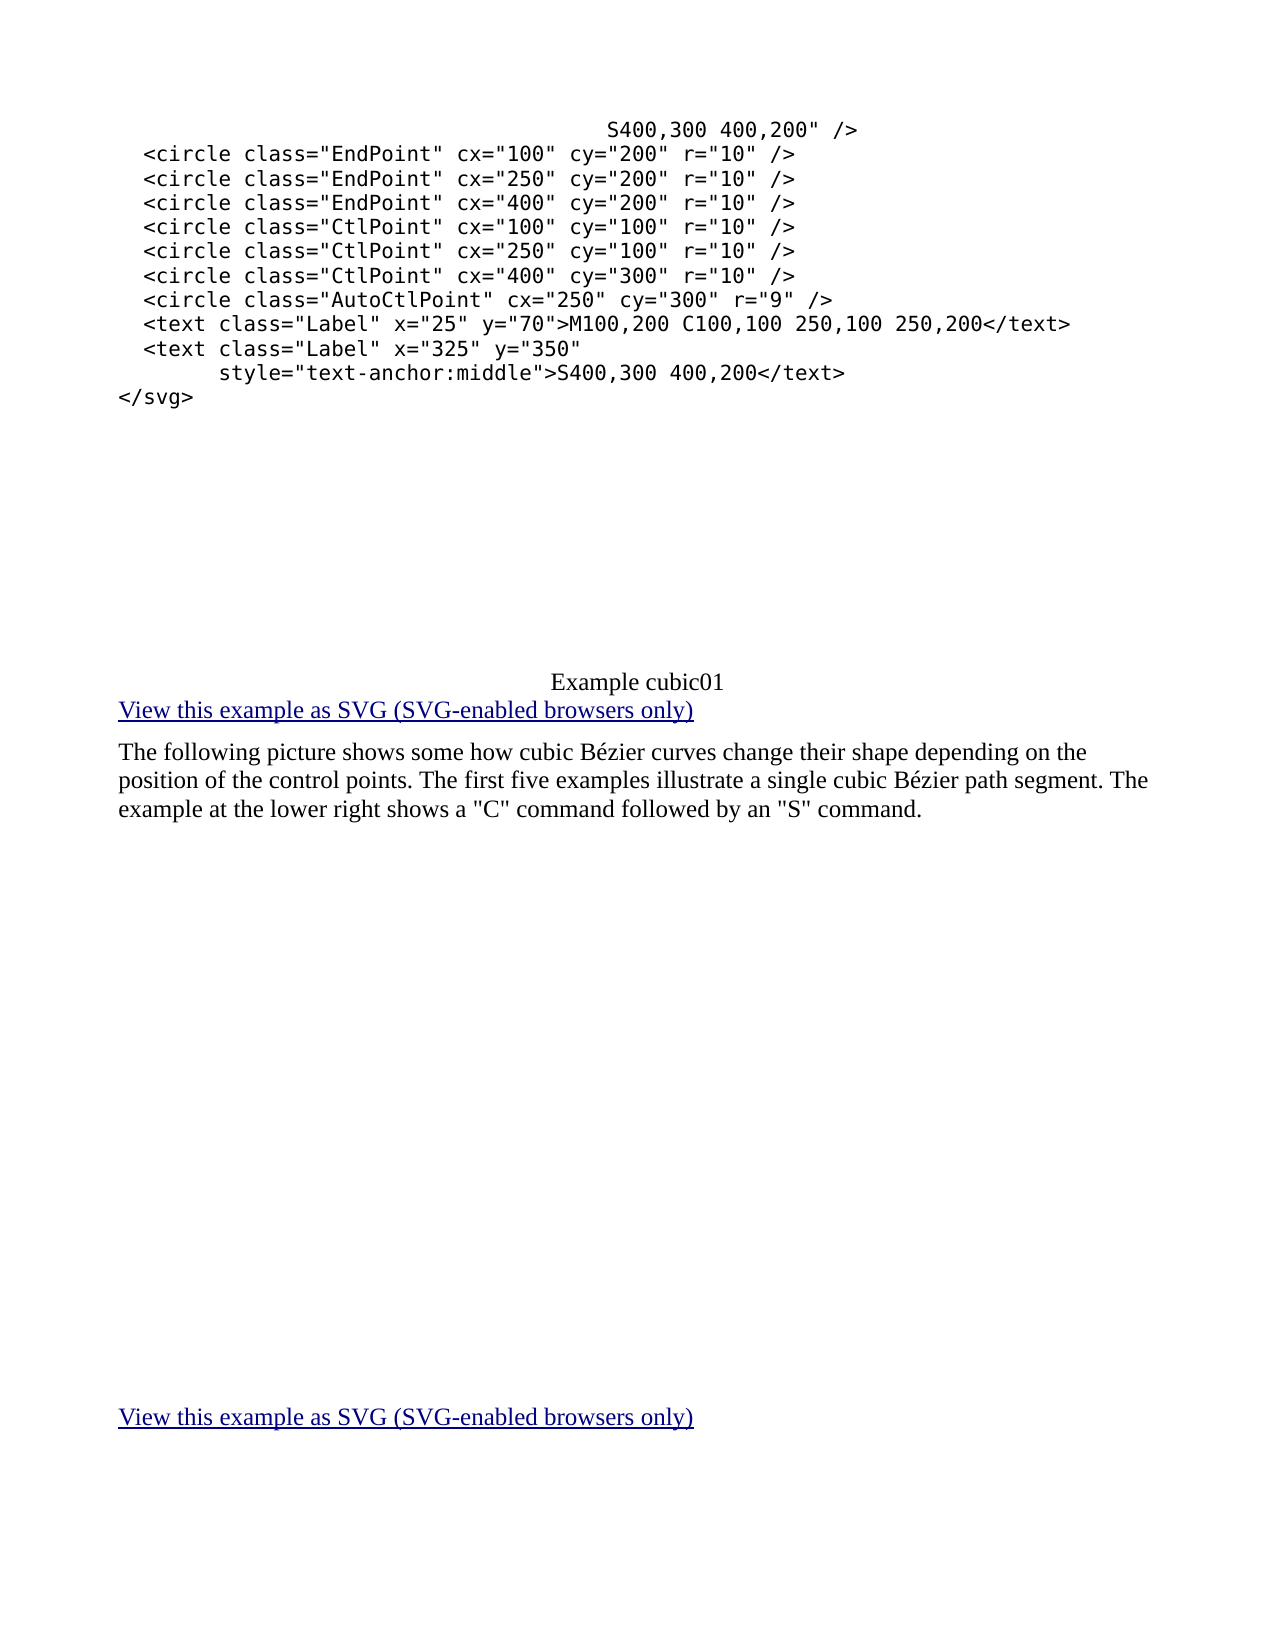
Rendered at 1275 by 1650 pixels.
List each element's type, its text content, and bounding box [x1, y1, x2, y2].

text View this example as SVG (SVG-enabled browsers only) [118, 1402, 1157, 1460]
table_header [118, 439, 411, 667]
text <circle class="CtlPoint" cx="400" cy="300" r="10" /> [118, 264, 1157, 288]
text <circle class="AutoCtlPoint" cx="250" cy="300" r="9" /> [118, 288, 1157, 312]
text <circle class="CtlPoint" cx="250" cy="100" r="10" /> [118, 239, 1157, 264]
text <text class="Label" x="25" y="70">M100,200 C100,100 250,100 250,200</text> [118, 312, 1157, 337]
text style="text-anchor:middle">S400,300 400,200</text> [118, 361, 1157, 385]
text View this example as SVG (SVG-enabled browsers only) [118, 695, 1157, 724]
text <circle class="CtlPoint" cx="100" cy="100" r="10" /> [118, 215, 1157, 239]
text </svg> [118, 385, 1157, 409]
text <circle class="EndPoint" cx="400" cy="200" r="10" /> [118, 191, 1157, 215]
text The following picture shows some how cubic Bézier curves change their shape depending on the position of the control points. The first five examples illustrate a single cubic Bézier path segment. The example at the lower right shows a "C" command followed by an "S" command. [118, 737, 1157, 823]
text <text class="Label" x="325" y="350" [118, 337, 1157, 361]
text Example cubic01 [118, 667, 1157, 695]
text <circle class="EndPoint" cx="250" cy="200" r="10" /> [118, 167, 1157, 191]
text <circle class="EndPoint" cx="100" cy="200" r="10" /> [118, 142, 1157, 167]
text S400,300 400,200" /> [118, 118, 1157, 142]
